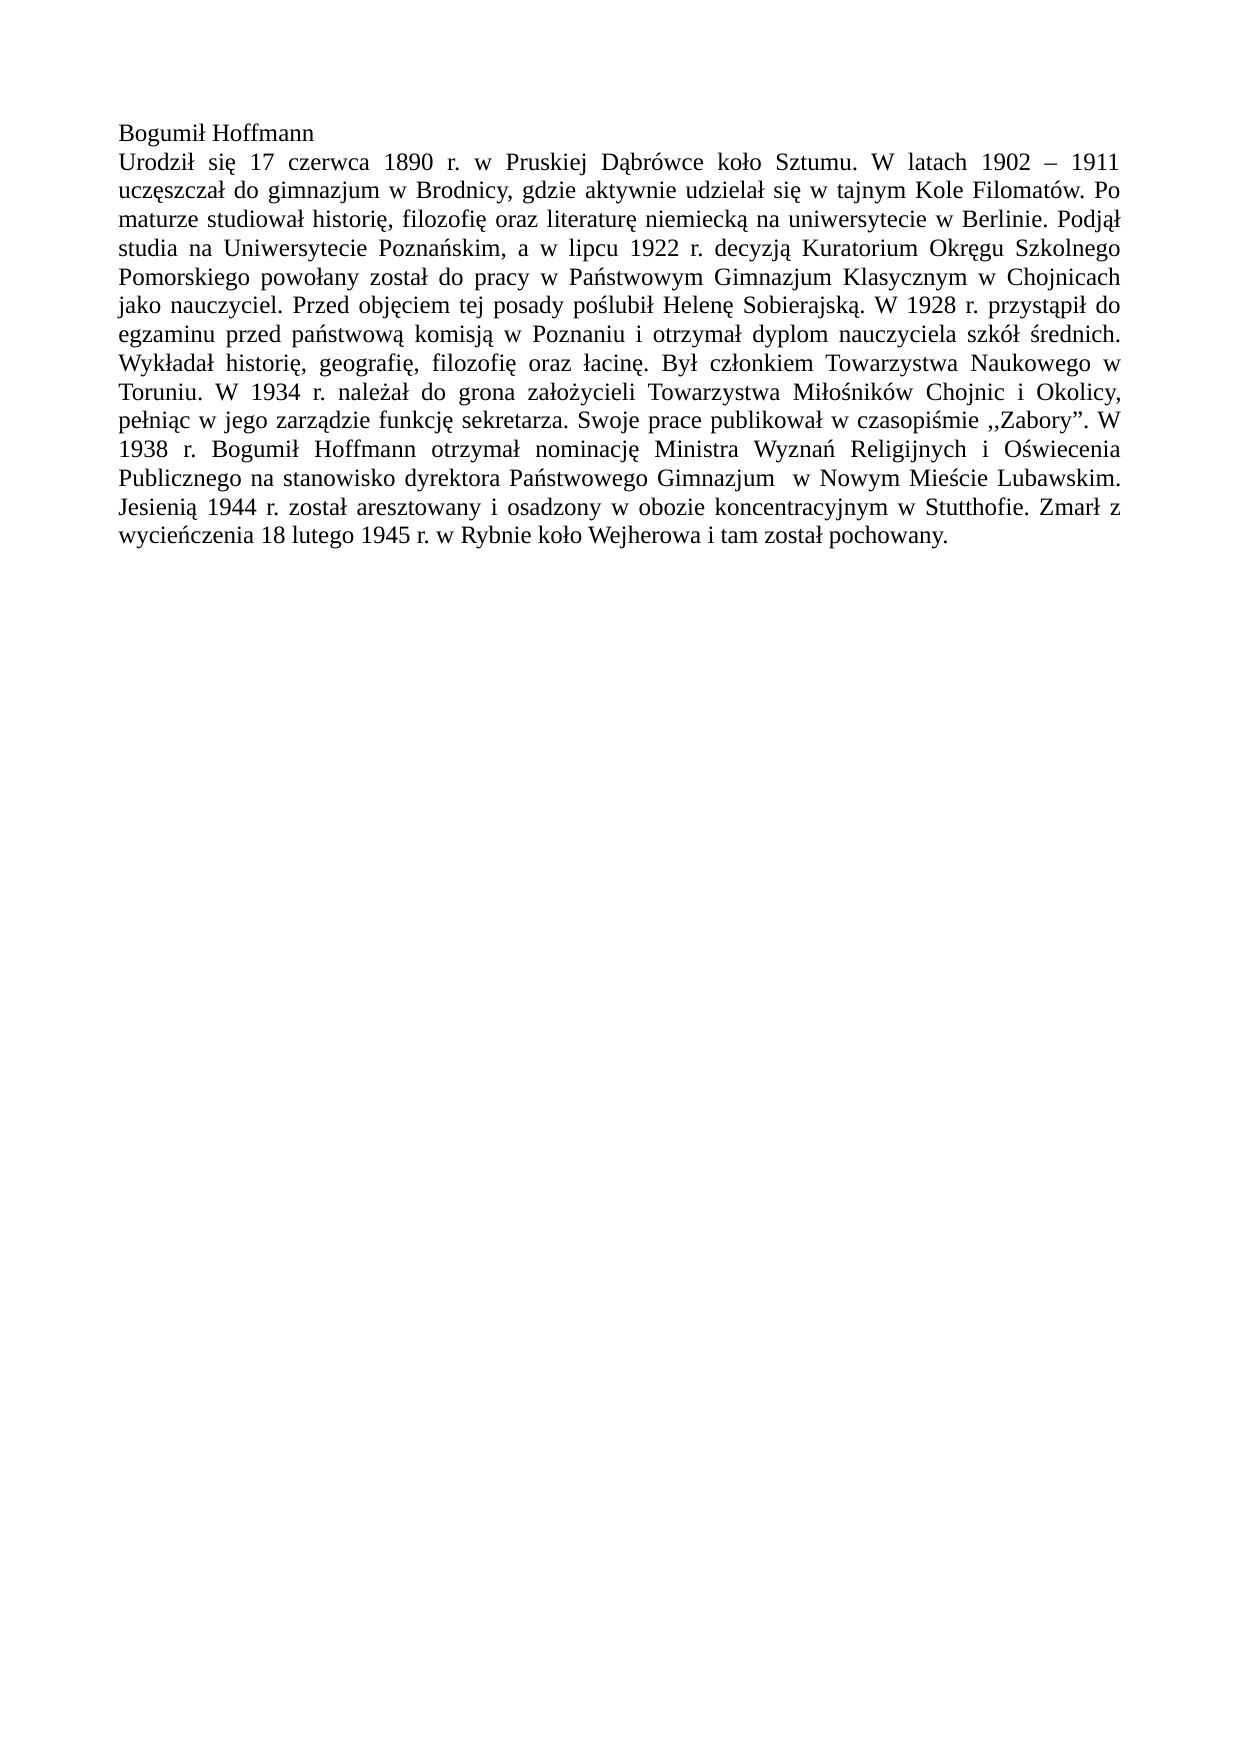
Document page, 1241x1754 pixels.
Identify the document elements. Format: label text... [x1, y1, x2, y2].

text Bogumił Hoffmann [118, 118, 1122, 147]
text Urodził się 17 czerwca 1890 r. w Pruskiej Dąbrówce koło Sztumu. W latach 1902 – 1911 uczęszczał do gimnazjum w Brodnicy, gdzie aktywnie udzielał się w tajnym Kole Filomatów. Po maturze studiował historię, filozofię oraz literaturę niemiecką na uniwersytecie w Berlinie. Podjął studia na Uniwersytecie Poznańskim, a w lipcu 1922 r. decyzją Kuratorium Okręgu Szkolnego Pomorskiego powołany został do pracy w Państwowym Gimnazjum Klasycznym w Chojnicach jako nauczyciel. Przed objęciem tej posady poślubił Helenę Sobierajską. W 1928 r. przystąpił do egzaminu przed państwową komisją w Poznaniu i otrzymał dyplom nauczyciela szkół średnich. Wykładał historię, geografię, filozofię oraz łacinę. Był członkiem Towarzystwa Naukowego w Toruniu. W 1934 r. należał do grona założycieli Towarzystwa Miłośników Chojnic i Okolicy, pełniąc w jego zarządzie funkcję sekretarza. Swoje prace publikował w czasopiśmie ,,Zabory”. W 1938 r. Bogumił Hoffmann otrzymał nominację Ministra Wyznań Religijnych i Oświecenia Publicznego na stanowisko dyrektora Państwowego Gimnazjum w Nowym Mieście Lubawskim. Jesienią 1944 r. został aresztowany i osadzony w obozie koncentracyjnym w Stutthofie. Zmarł z wycieńczenia 18 lutego 1945 r. w Rybnie koło Wejherowa i tam został pochowany. [118, 147, 1122, 549]
